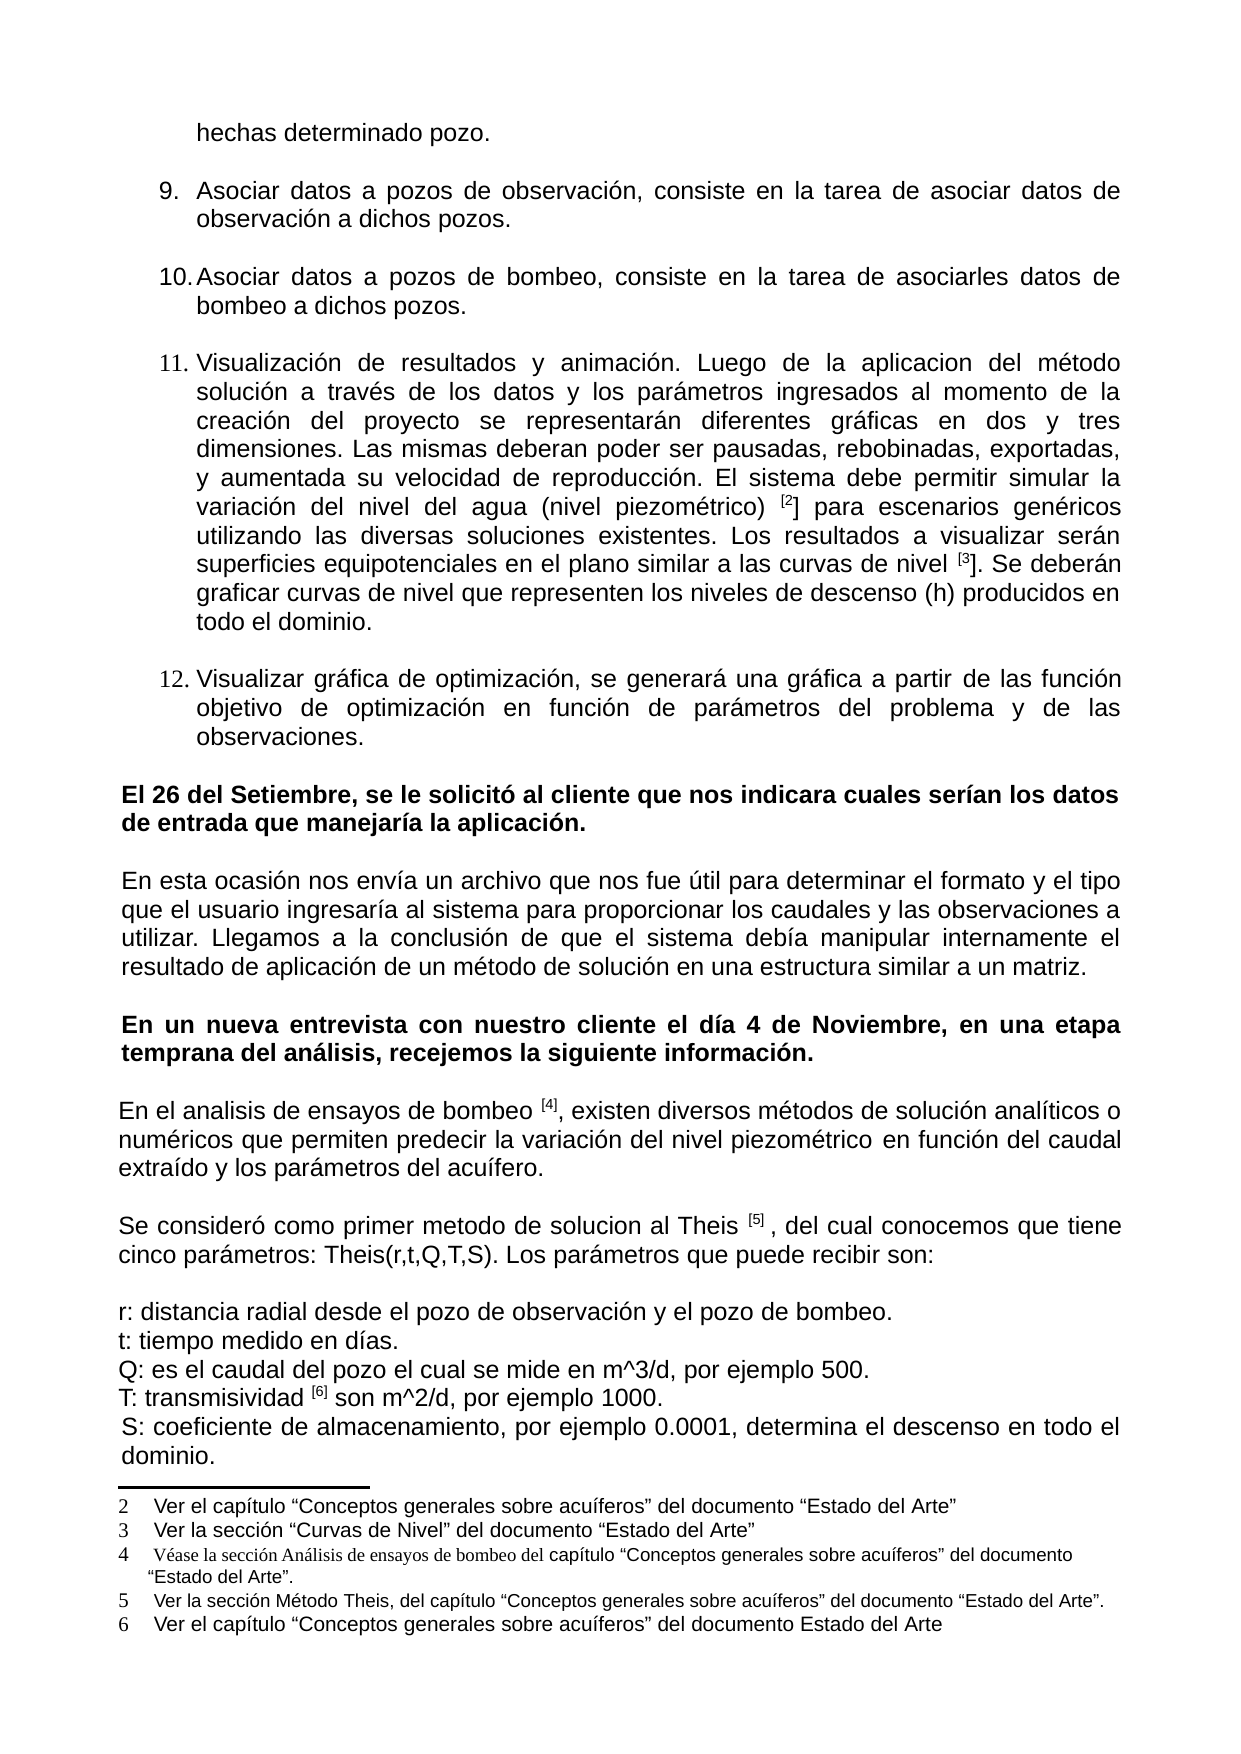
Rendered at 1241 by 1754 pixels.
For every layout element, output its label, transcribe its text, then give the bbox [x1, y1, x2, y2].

text r: distancia radial desde el pozo de observación y el pozo de bombeo. [118, 1297, 1122, 1326]
text T: transmisividad [] son m^2/d, por ejemplo 1000. [118, 1383, 1122, 1412]
text Q: es el caudal del pozo el cual se mide en m^3/d, por ejemplo 500. [118, 1354, 1122, 1383]
list Asociar datos a pozos de bombeo, consiste en la tarea de asociarles datos de bombeo a dichos pozos. [159, 262, 1122, 319]
text Véase la sección Análisis de ensayos de bombeo del capítulo “Conceptos generales sobre acuíferos” del documento “Estado del Arte”. [118, 1542, 1122, 1587]
list Ver el capítulo “Conceptos generales sobre acuíferos” del documento “Estado del Arte” [118, 1493, 1122, 1518]
text Ver el capítulo “Conceptos generales sobre acuíferos” del documento Estado del Arte [118, 1612, 1122, 1636]
text S: coeficiente de almacenamiento, por ejemplo 0.0001, determina el descenso en todo el dominio. [121, 1412, 1122, 1469]
text Se consideró como primer metodo de solucion al Theis [] , del cual conocemos que tiene cinco parámetros: Theis(r,t,Q,T,S). Los parámetros que puede recibir son: [118, 1211, 1122, 1268]
text En el analisis de ensayos de bombeo [], existen diversos métodos de solución analíticos o numéricos que permiten predecir la variación del nivel piezométrico en función del caudal extraído y los parámetros del acuífero. [118, 1096, 1122, 1182]
text t: tiempo medido en días. [118, 1326, 1122, 1354]
text En esta ocasión nos envía un archivo que nos fue útil para determinar el formato y el tipo que el usuario ingresaría al sistema para proporcionar los caudales y las observaciones a utilizar. Llegamos a la conclusión de que el sistema debía manipular internamente el resultado de aplicación de un método de solución en una estructura similar a un matriz. [121, 866, 1122, 981]
list hechas determinado pozo. [159, 118, 1122, 147]
text En un nueva entrevista con nuestro cliente el día 4 de Noviembre, en una etapa temprana del análisis, recejemos la siguiente información. [121, 1009, 1122, 1067]
text Ver la sección Método Theis, del capítulo “Conceptos generales sobre acuíferos” del documento “Estado del Arte”. [118, 1587, 1122, 1612]
list Asociar datos a pozos de observación, consiste en la tarea de asociar datos de observación a dichos pozos. [159, 176, 1122, 233]
list Ver la sección “Curvas de Nivel” del documento “Estado del Arte” [118, 1518, 1122, 1542]
list Visualizar gráfica de optimización, se generará una gráfica a partir de las función objetivo de optimización en función de parámetros del problema y de las observaciones. [159, 664, 1122, 751]
list Visualización de resultados y animación. Luego de la aplicacion del método solución a través de los datos y los parámetros ingresados al momento de la creación del proyecto se representarán diferentes gráficas en dos y tres dimensiones. Las mismas deberan poder ser pausadas, rebobinadas, exportadas, y aumentada su velocidad de reproducción. El sistema debe permitir simular la variación del nivel del agua (nivel piezométrico) [] para escenarios genéricos utilizando las diversas soluciones existentes. Los resultados a visualizar serán superficies equipotenciales en el plano similar a las curvas de nivel []. Se deberán graficar curvas de nivel que representen los niveles de descenso (h) producidos en todo el dominio. [159, 348, 1122, 636]
text El 26 del Setiembre, se le solicitó al cliente que nos indicara cuales serían los datos de entrada que manejaría la aplicación. [121, 779, 1122, 837]
